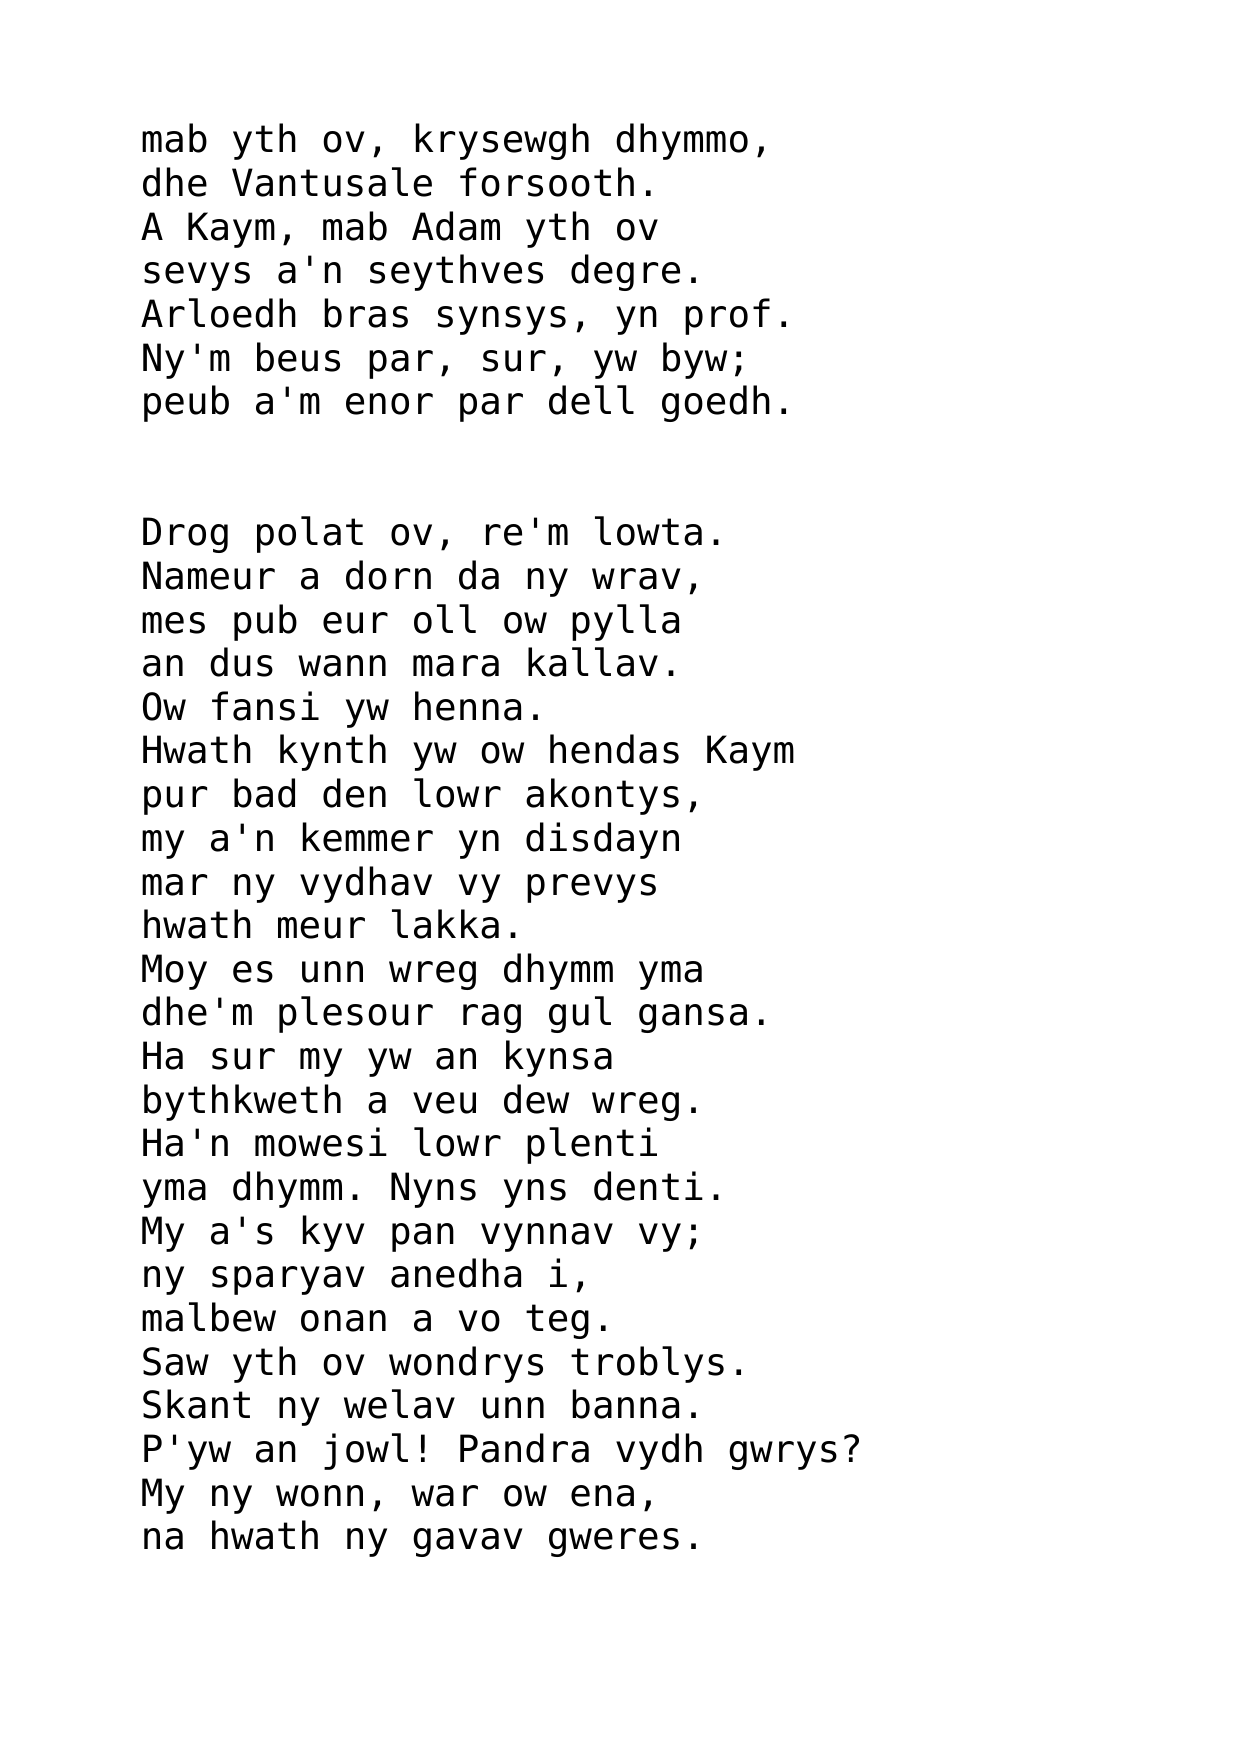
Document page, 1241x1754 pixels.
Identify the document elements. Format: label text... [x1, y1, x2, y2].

text My a's kyv pan vynnav vy; [118, 1209, 1122, 1253]
text My ny wonn, war ow ena, [118, 1471, 1122, 1515]
text yma dhymm. Nyns yns denti. [118, 1166, 1122, 1209]
text hwath meur lakka. [118, 904, 1122, 947]
text malbew onan a vo teg. [118, 1297, 1122, 1340]
text mes pub eur oll ow pylla [118, 598, 1122, 642]
text bythkweth a veu dew wreg. [118, 1078, 1122, 1122]
text peub a'm enor par dell goedh. [118, 380, 1122, 424]
text an dus wann mara kallav. [118, 642, 1122, 686]
text P'yw an jowl! Pandra vydh gwrys? [118, 1427, 1122, 1471]
text ny sparyav anedha i, [118, 1253, 1122, 1297]
text Hwath kynth yw ow hendas Kaym [118, 729, 1122, 773]
text Ny'm beus par, sur, yw byw; [118, 336, 1122, 380]
text dhe'm plesour rag gul gansa. [118, 991, 1122, 1035]
text dhe Vantusale forsooth. [118, 162, 1122, 205]
text Nameur a dorn da ny wrav, [118, 554, 1122, 598]
text Drog polat ov, re'm lowta. [118, 511, 1122, 554]
text Skant ny welav unn banna. [118, 1384, 1122, 1427]
text A Kaym, mab Adam yth ov [118, 205, 1122, 249]
text mar ny vydhav vy prevys [118, 860, 1122, 904]
text Ha sur my yw an kynsa [118, 1035, 1122, 1078]
text Saw yth ov wondrys troblys. [118, 1340, 1122, 1384]
text pur bad den lowr akontys, [118, 773, 1122, 816]
text Moy es unn wreg dhymm yma [118, 947, 1122, 991]
text Ha'n mowesi lowr plenti [118, 1122, 1122, 1166]
text my a'n kemmer yn disdayn [118, 816, 1122, 860]
text Arloedh bras synsys, yn prof. [118, 293, 1122, 336]
text Ow fansi yw henna. [118, 686, 1122, 729]
text sevys a'n seythves degre. [118, 249, 1122, 293]
text mab yth ov, krysewgh dhymmo, [118, 118, 1122, 162]
text na hwath ny gavav gweres. [118, 1515, 1122, 1558]
